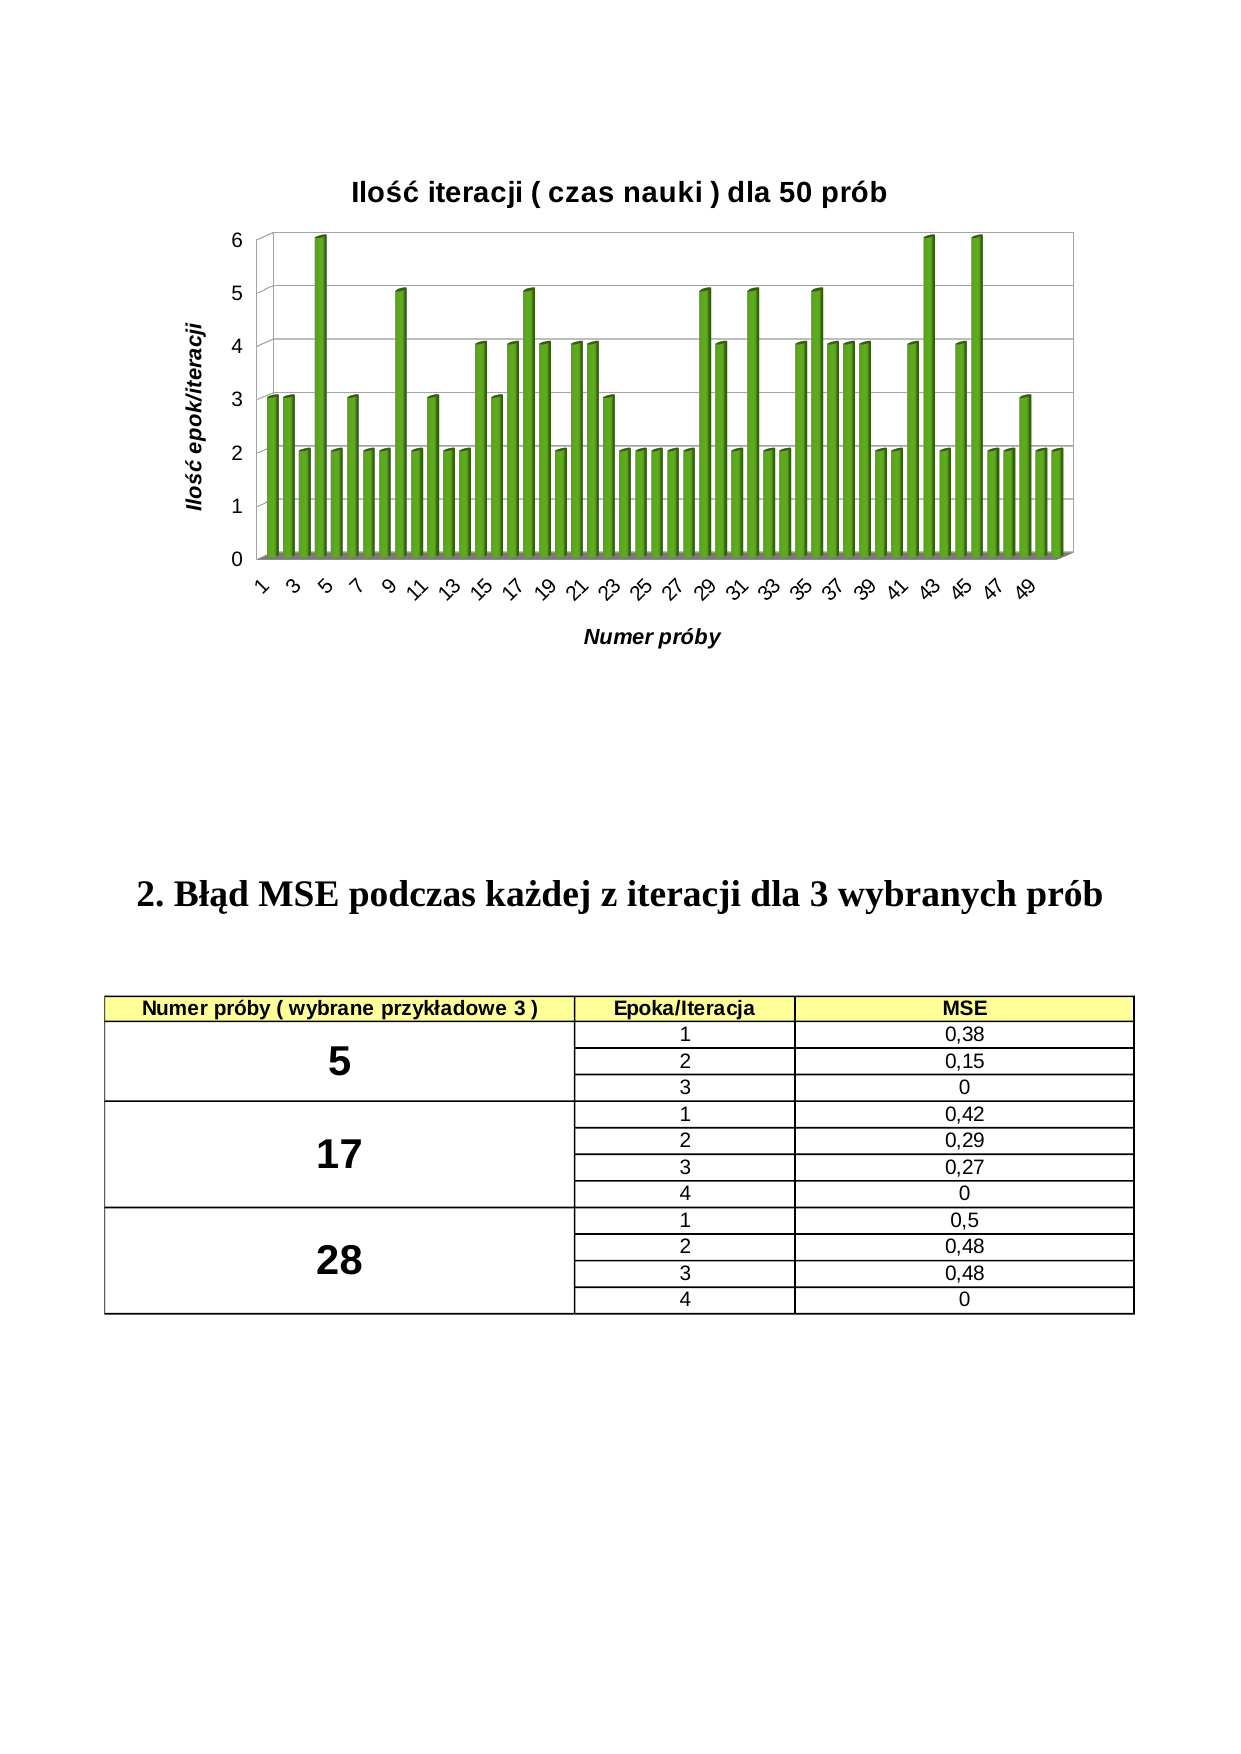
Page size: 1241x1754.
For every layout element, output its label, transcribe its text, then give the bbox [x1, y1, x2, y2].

text 2. Błąd MSE podczas każdej z iteracji dla 3 wybranych prób [118, 872, 1122, 915]
